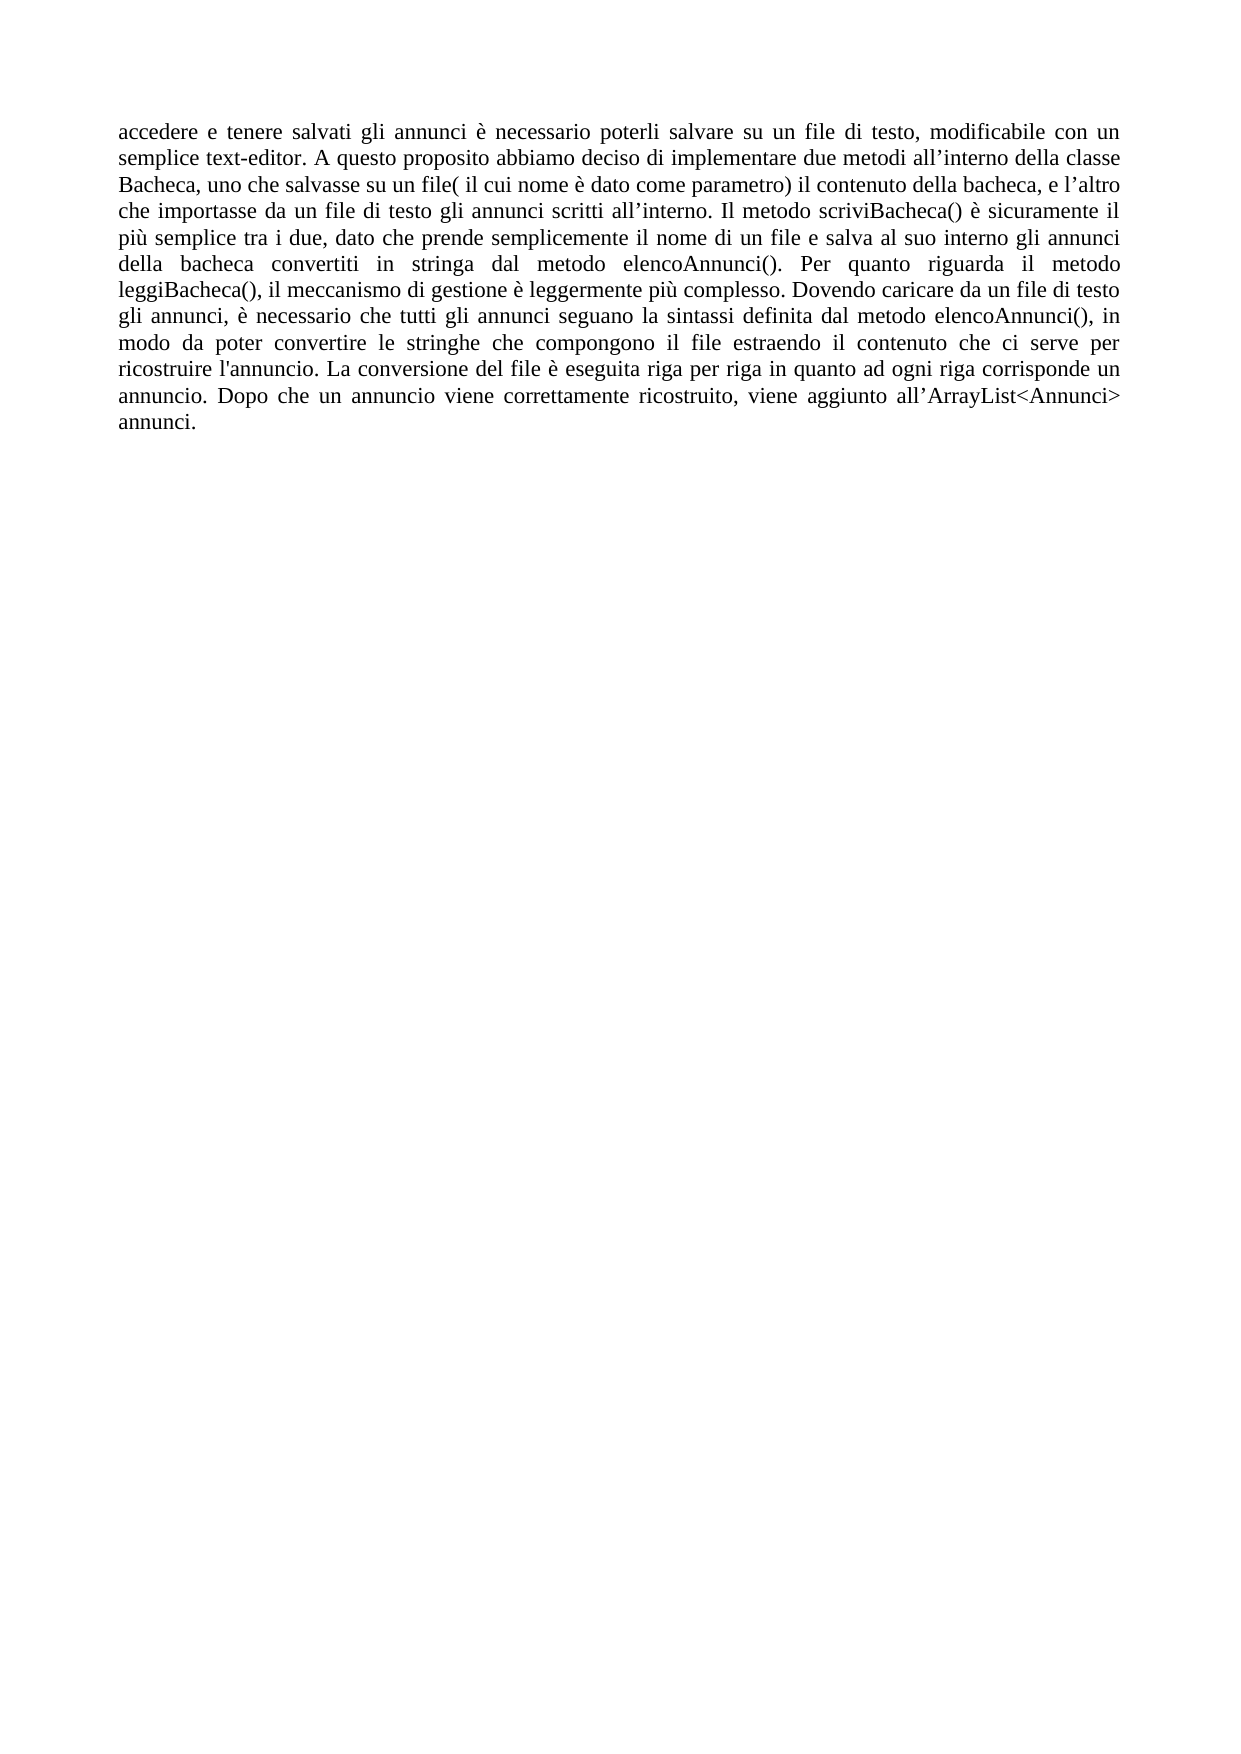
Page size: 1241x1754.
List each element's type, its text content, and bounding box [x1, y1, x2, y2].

text accedere e tenere salvati gli annunci è necessario poterli salvare su un file di testo, modificabile con un semplice text-editor. A questo proposito abbiamo deciso di implementare due metodi all’interno della classe Bacheca, uno che salvasse su un file( il cui nome è dato come parametro) il contenuto della bacheca, e l’altro che importasse da un file di testo gli annunci scritti all’interno. Il metodo scriviBacheca() è sicuramente il più semplice tra i due, dato che prende semplicemente il nome di un file e salva al suo interno gli annunci della bacheca convertiti in stringa dal metodo elencoAnnunci(). Per quanto riguarda il metodo leggiBacheca(), il meccanismo di gestione è leggermente più complesso. Dovendo caricare da un file di testo gli annunci, è necessario che tutti gli annunci seguano la sintassi definita dal metodo elencoAnnunci(), in modo da poter convertire le stringhe che compongono il file estraendo il contenuto che ci serve per ricostruire l'annuncio. La conversione del file è eseguita riga per riga in quanto ad ogni riga corrisponde un annuncio. Dopo che un annuncio viene correttamente ricostruito, viene aggiunto all’ArrayList<Annunci> annunci. [118, 118, 1122, 434]
